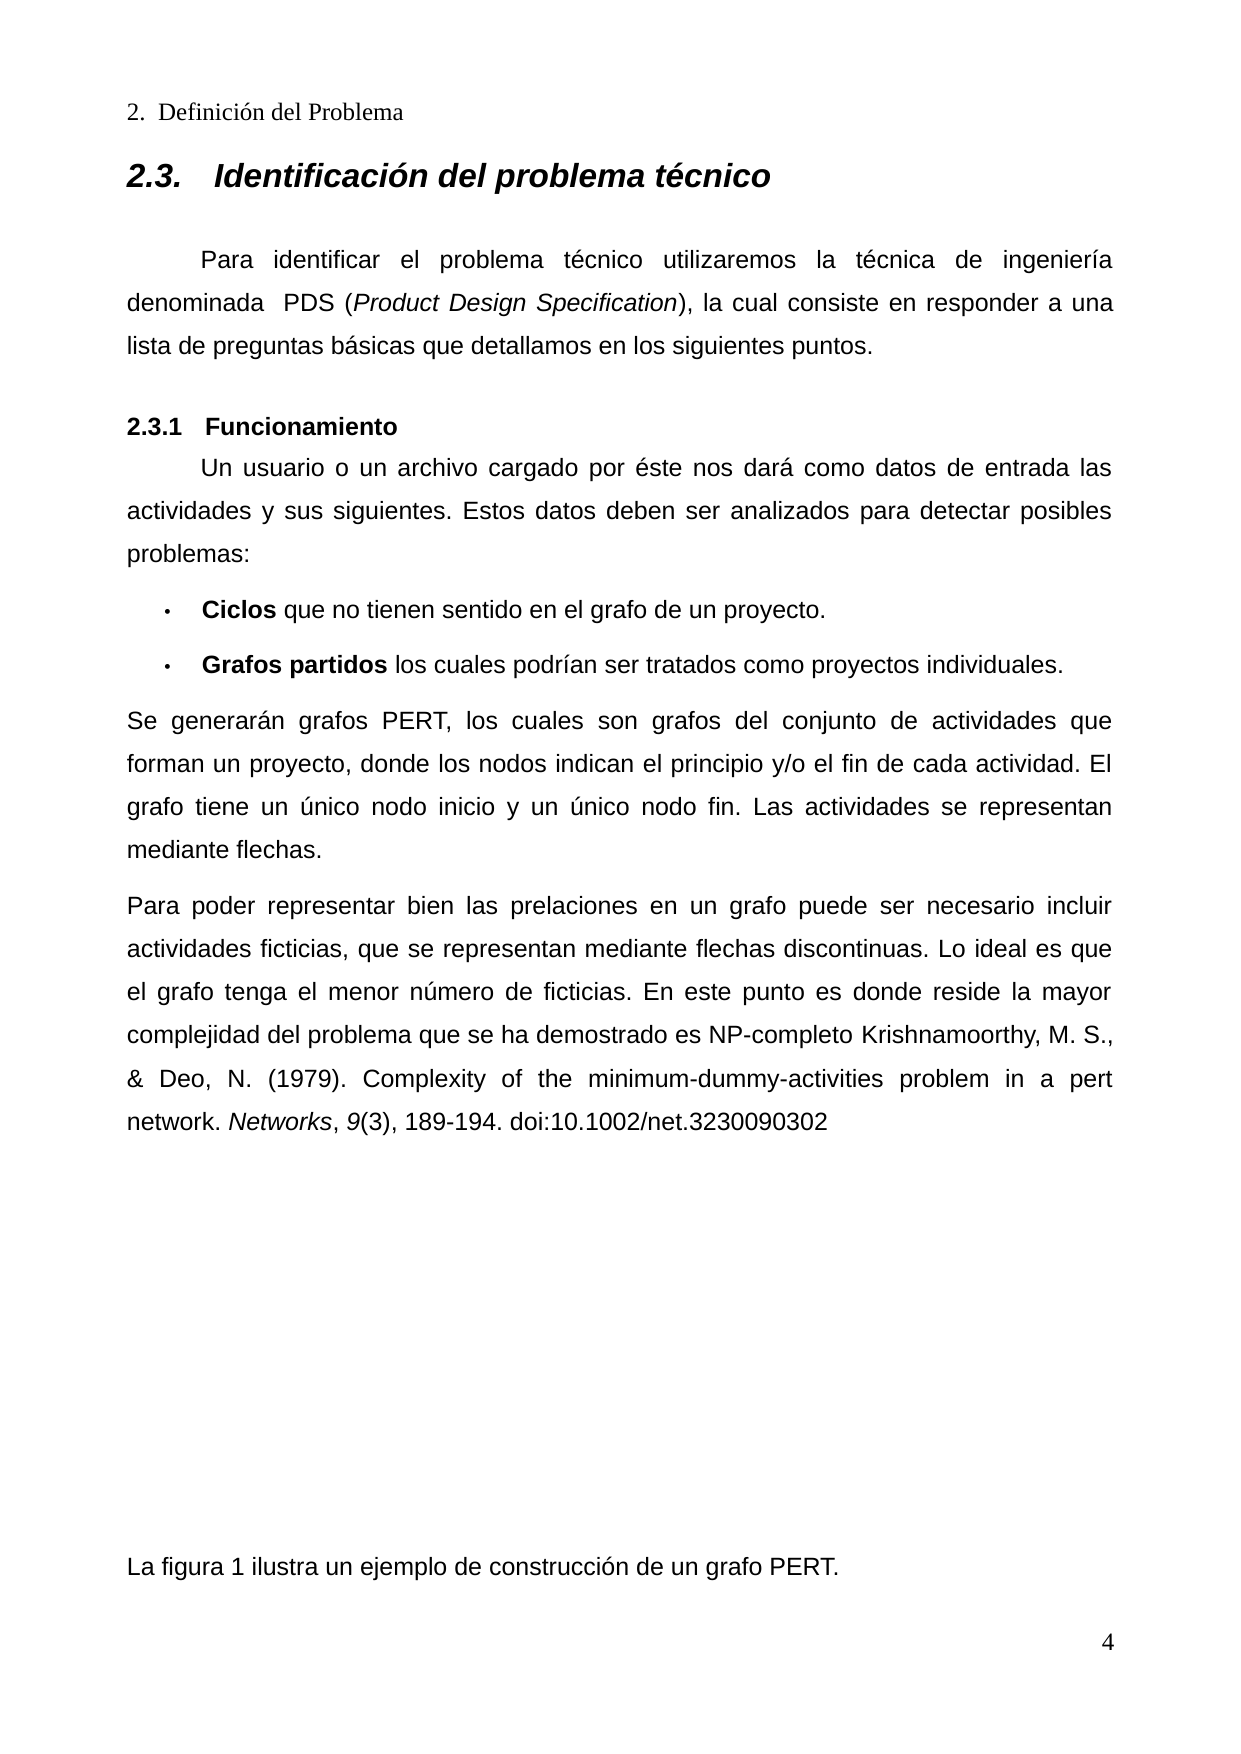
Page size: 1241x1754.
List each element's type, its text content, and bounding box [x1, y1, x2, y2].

subtitle Identificación del problema técnico [127, 156, 1114, 195]
text Para identificar el problema técnico utilizaremos la técnica de ingeniería denominada PDS (Product Design Specification), la cual consiste en responder a una lista de preguntas básicas que detallamos en los siguientes puntos. [127, 245, 1114, 360]
list Grafos partidos los cuales podrían ser tratados como proyectos individuales. [164, 651, 1114, 679]
text Se generarán grafos PERT, los cuales son grafos del conjunto de actividades que forman un proyecto, donde los nodos indican el principio y/o el fin de cada actividad. El grafo tiene un único nodo inicio y un único nodo fin. Las actividades se representan mediante flechas. [127, 706, 1114, 864]
text La figura 1 ilustra un ejemplo de construcción de un grafo PERT. [127, 1552, 1114, 1581]
subtitle Funcionamiento [127, 412, 1114, 441]
text Para poder representar bien las prelaciones en un grafo puede ser necesario incluir actividades ficticias, que se representan mediante flechas discontinuas. Lo ideal es que el grafo tenga el menor número de ficticias. En este punto es donde reside la mayor complejidad del problema que se ha demostrado es NP-completo Krishnamoorthy, M. S., & Deo, N. (1979). Complexity of the minimum-dummy-activities problem in a pert network. Networks, 9(3), 189-194. doi:10.1002/net.3230090302 [127, 891, 1114, 1136]
list Ciclos que no tienen sentido en el grafo de un proyecto. [164, 595, 1114, 624]
text Un usuario o un archivo cargado por éste nos dará como datos de entrada las actividades y sus siguientes. Estos datos deben ser analizados para detectar posibles problemas: [127, 453, 1114, 568]
